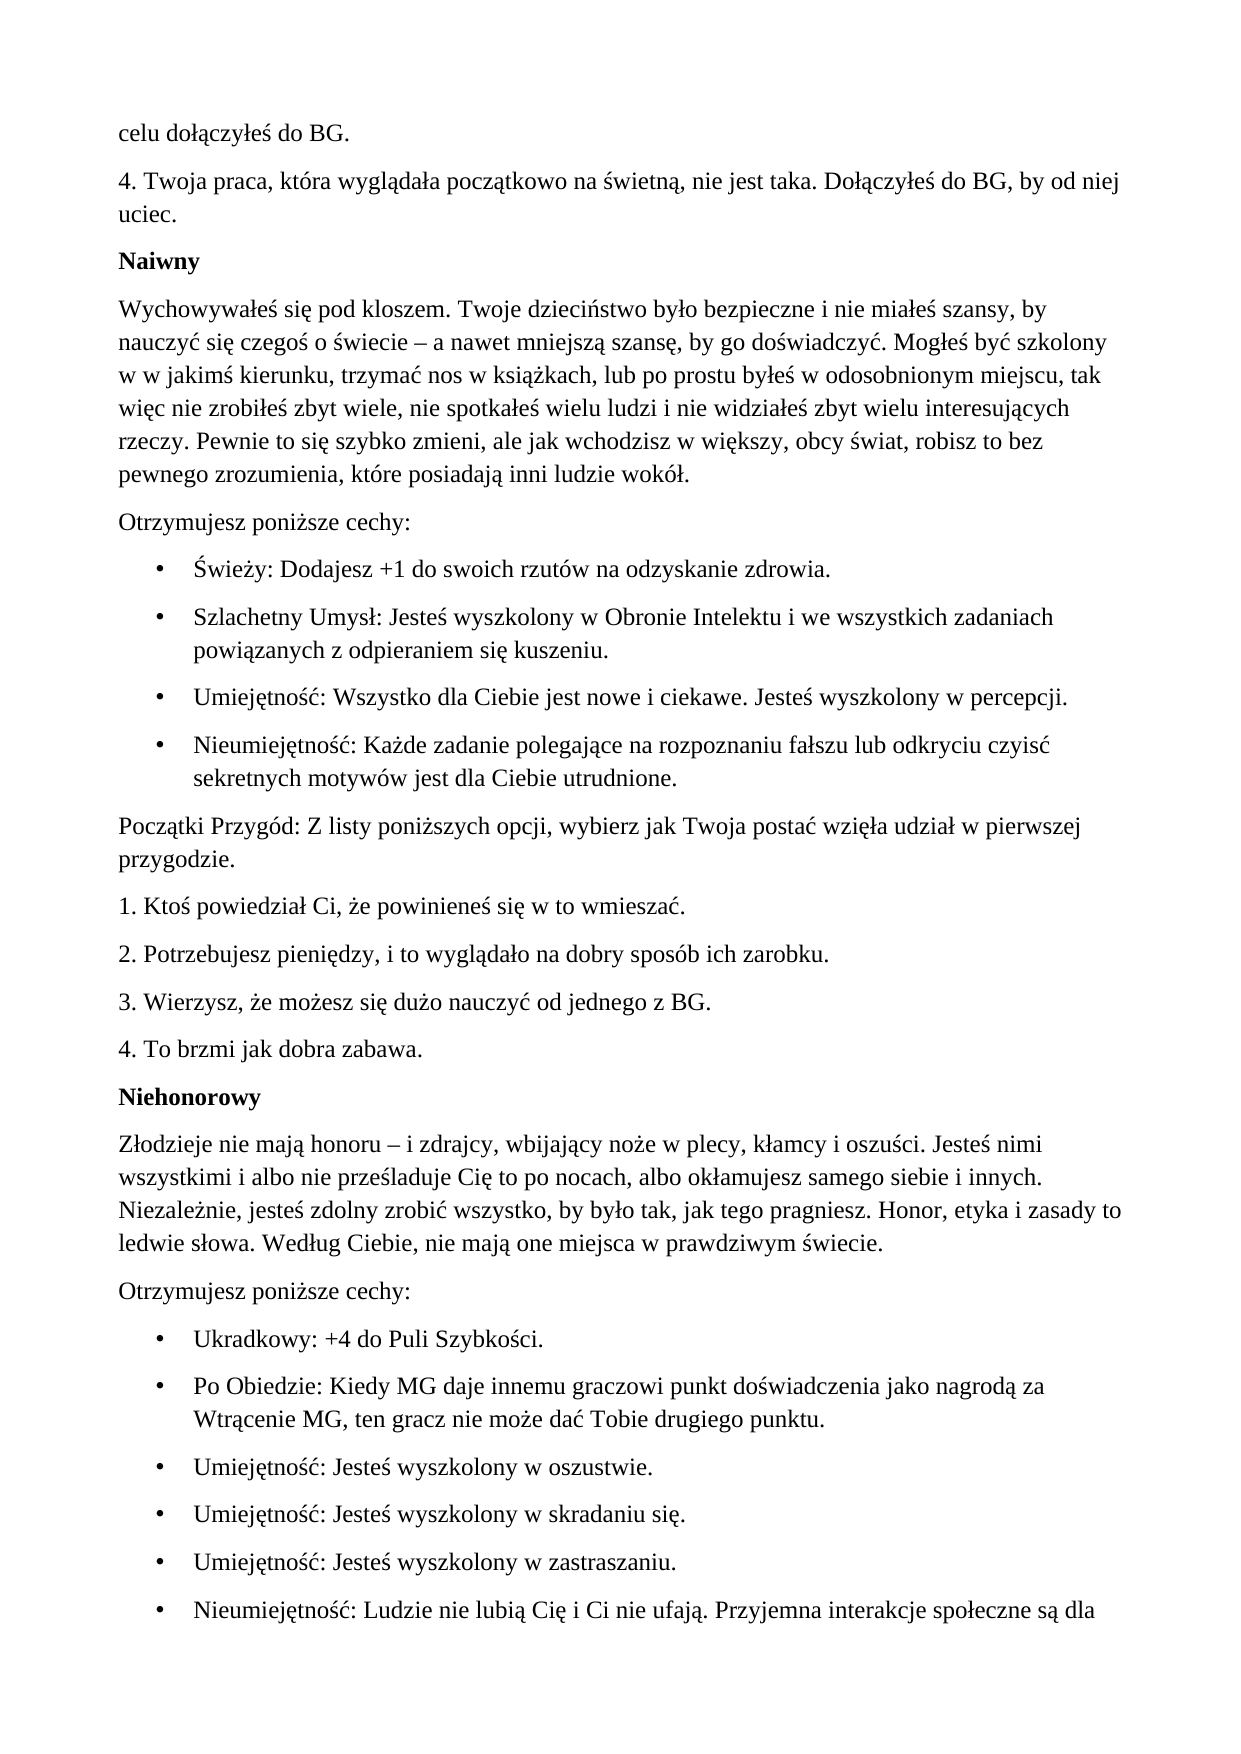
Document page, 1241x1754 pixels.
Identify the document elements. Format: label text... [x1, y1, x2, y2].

text 3. Wierzysz, że możesz się dużo nauczyć od jednego z BG. [118, 987, 1122, 1015]
list Umiejętność: Jesteś wyszkolony w skradaniu się. [156, 1499, 1122, 1528]
text Początki Przygód: Z listy poniższych opcji, wybierz jak Twoja postać wzięła udział w pierwszej przygodzie. [118, 811, 1122, 872]
text 4. To brzmi jak dobra zabawa. [118, 1034, 1122, 1063]
text Złodzieje nie mają honoru – i zdrajcy, wbijający noże w plecy, kłamcy i oszuści. Jesteś nimi wszystkimi i albo nie prześladuje Cię to po nocach, albo okłamujesz samego siebie i innych. Niezależnie, jesteś zdolny zrobić wszystko, by było tak, jak tego pragniesz. Honor, etyka i zasady to ledwie słowa. Według Ciebie, nie mają one miejsca w prawdziwym świecie. [118, 1129, 1122, 1257]
list Nieumiejętność: Ludzie nie lubią Cię i Ci nie ufają. Przyjemna interakcje społeczne są dla [156, 1595, 1122, 1623]
list Umiejętność: Wszystko dla Ciebie jest nowe i ciekawe. Jesteś wyszkolony w percepcji. [156, 682, 1122, 711]
text 4. Twoja praca, która wyglądała początkowo na świetną, nie jest taka. Dołączyłeś do BG, by od niej uciec. [118, 166, 1122, 227]
list Ukradkowy: +4 do Puli Szybkości. [156, 1324, 1122, 1352]
list Świeży: Dodajesz +1 do swoich rzutów na odzyskanie zdrowia. [156, 554, 1122, 583]
text Niehonorowy [118, 1082, 1122, 1111]
list Po Obiedzie: Kiedy MG daje innemu graczowi punkt doświadczenia jako nagrodą za Wtrącenie MG, ten gracz nie może dać Tobie drugiego punktu. [156, 1371, 1122, 1433]
list Nieumiejętność: Każde zadanie polegające na rozpoznaniu fałszu lub odkryciu czyisć sekretnych motywów jest dla Ciebie utrudnione. [156, 730, 1122, 792]
list Umiejętność: Jesteś wyszkolony w zastraszaniu. [156, 1547, 1122, 1576]
list Szlachetny Umysł: Jesteś wyszkolony w Obronie Intelektu i we wszystkich zadaniach powiązanych z odpieraniem się kuszeniu. [156, 602, 1122, 664]
text Naiwny [118, 246, 1122, 275]
text 1. Ktoś powiedział Ci, że powinieneś się w to wmieszać. [118, 891, 1122, 920]
text Otrzymujesz poniższe cechy: [118, 507, 1122, 535]
text Wychowywałeś się pod kloszem. Twoje dzieciństwo było bezpieczne i nie miałeś szansy, by nauczyć się czegoś o świecie – a nawet mniejszą szansę, by go doświadczyć. Mogłeś być szkolony w w jakimś kierunku, trzymać nos w książkach, lub po prostu byłeś w odosobnionym miejscu, tak więc nie zrobiłeś zbyt wiele, nie spotkałeś wielu ludzi i nie widziałeś zbyt wielu interesujących rzeczy. Pewnie to się szybko zmieni, ale jak wchodzisz w większy, obcy świat, robisz to bez pewnego zrozumienia, które posiadają inni ludzie wokół. [118, 294, 1122, 488]
list Umiejętność: Jesteś wyszkolony w oszustwie. [156, 1452, 1122, 1481]
text celu dołączyłeś do BG. [118, 118, 1122, 147]
text 2. Potrzebujesz pieniędzy, i to wyglądało na dobry sposób ich zarobku. [118, 939, 1122, 968]
text Otrzymujesz poniższe cechy: [118, 1276, 1122, 1305]
